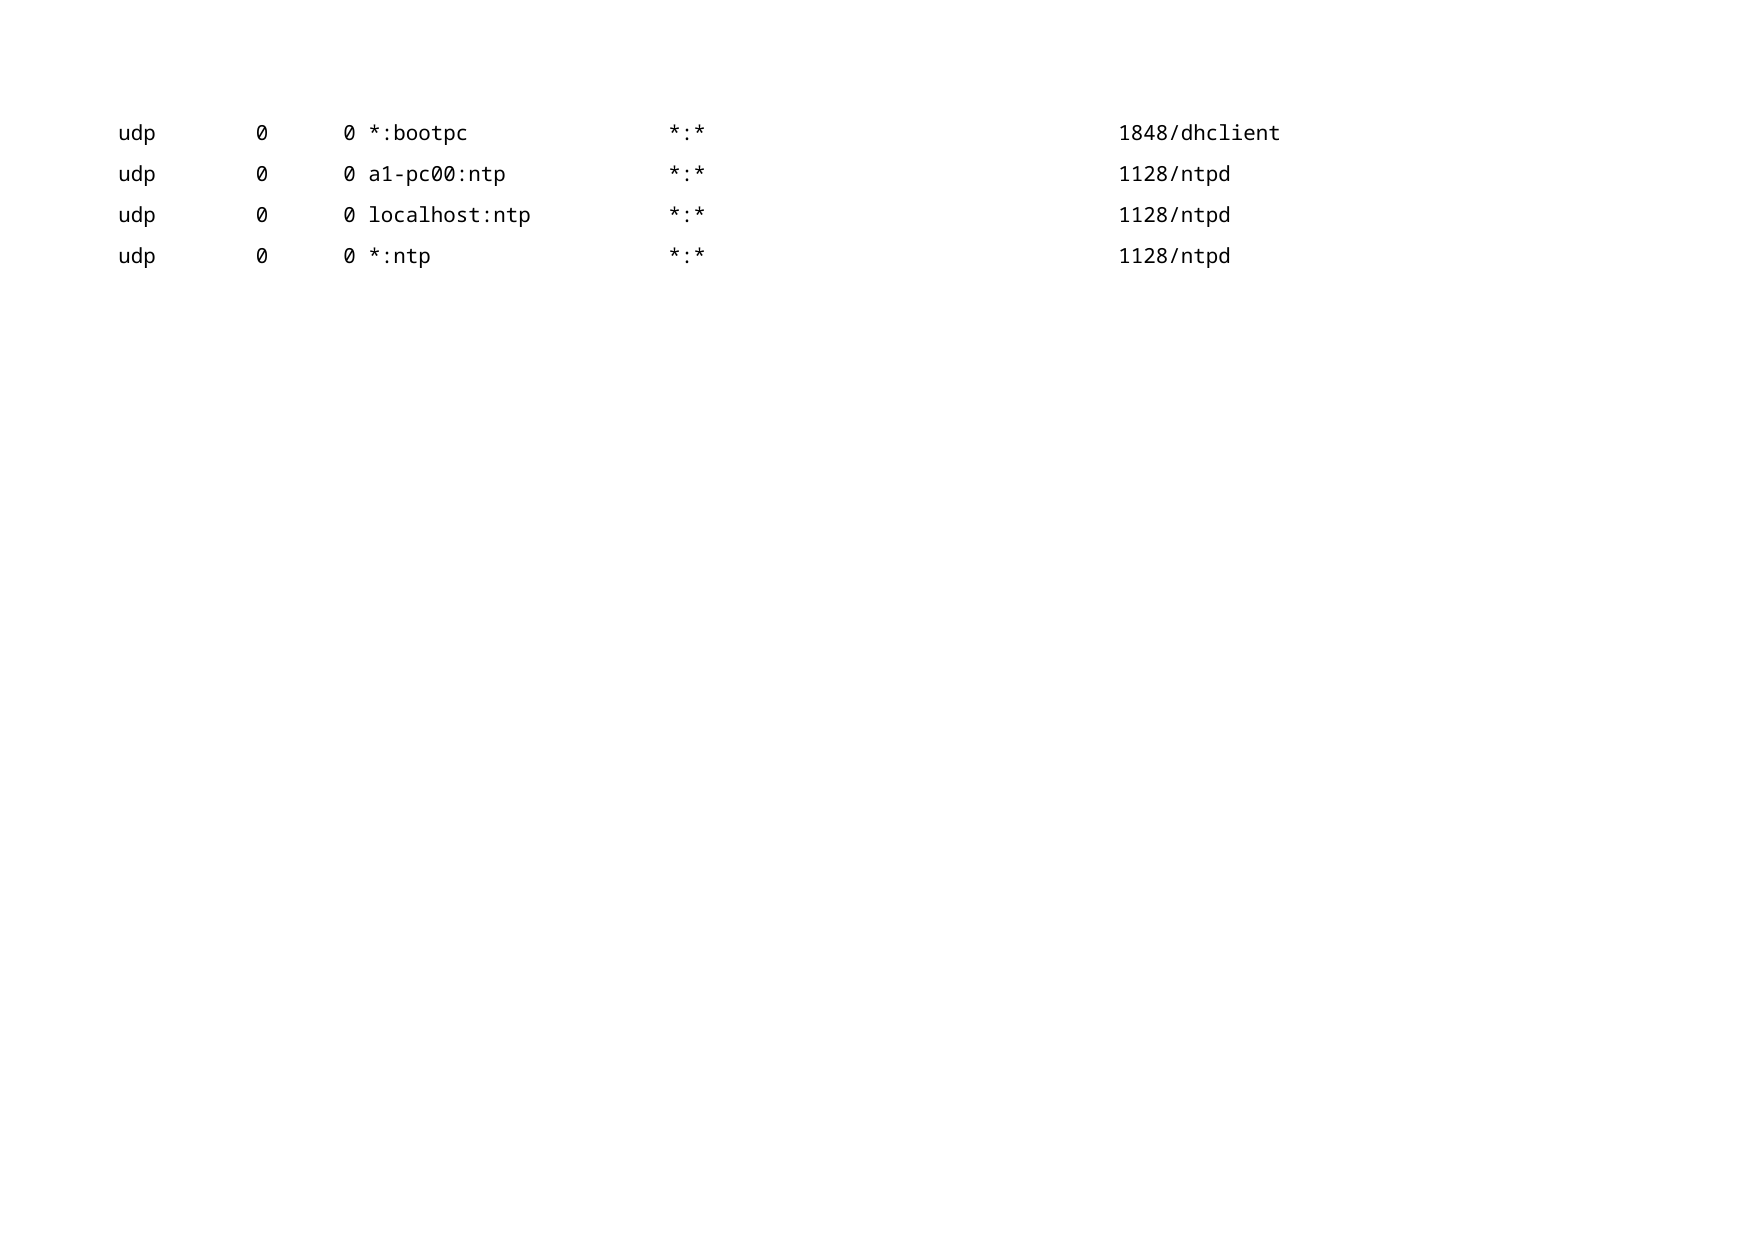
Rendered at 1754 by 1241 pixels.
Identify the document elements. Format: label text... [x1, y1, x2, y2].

text udp 0 0 localhost:ntp *:* 1128/ntpd [118, 200, 1636, 228]
text udp 0 0 *:bootpc *:* 1848/dhclient [118, 118, 1636, 147]
text udp 0 0 *:ntp *:* 1128/ntpd [118, 241, 1636, 269]
text udp 0 0 a1-pc00:ntp *:* 1128/ntpd [118, 159, 1636, 187]
